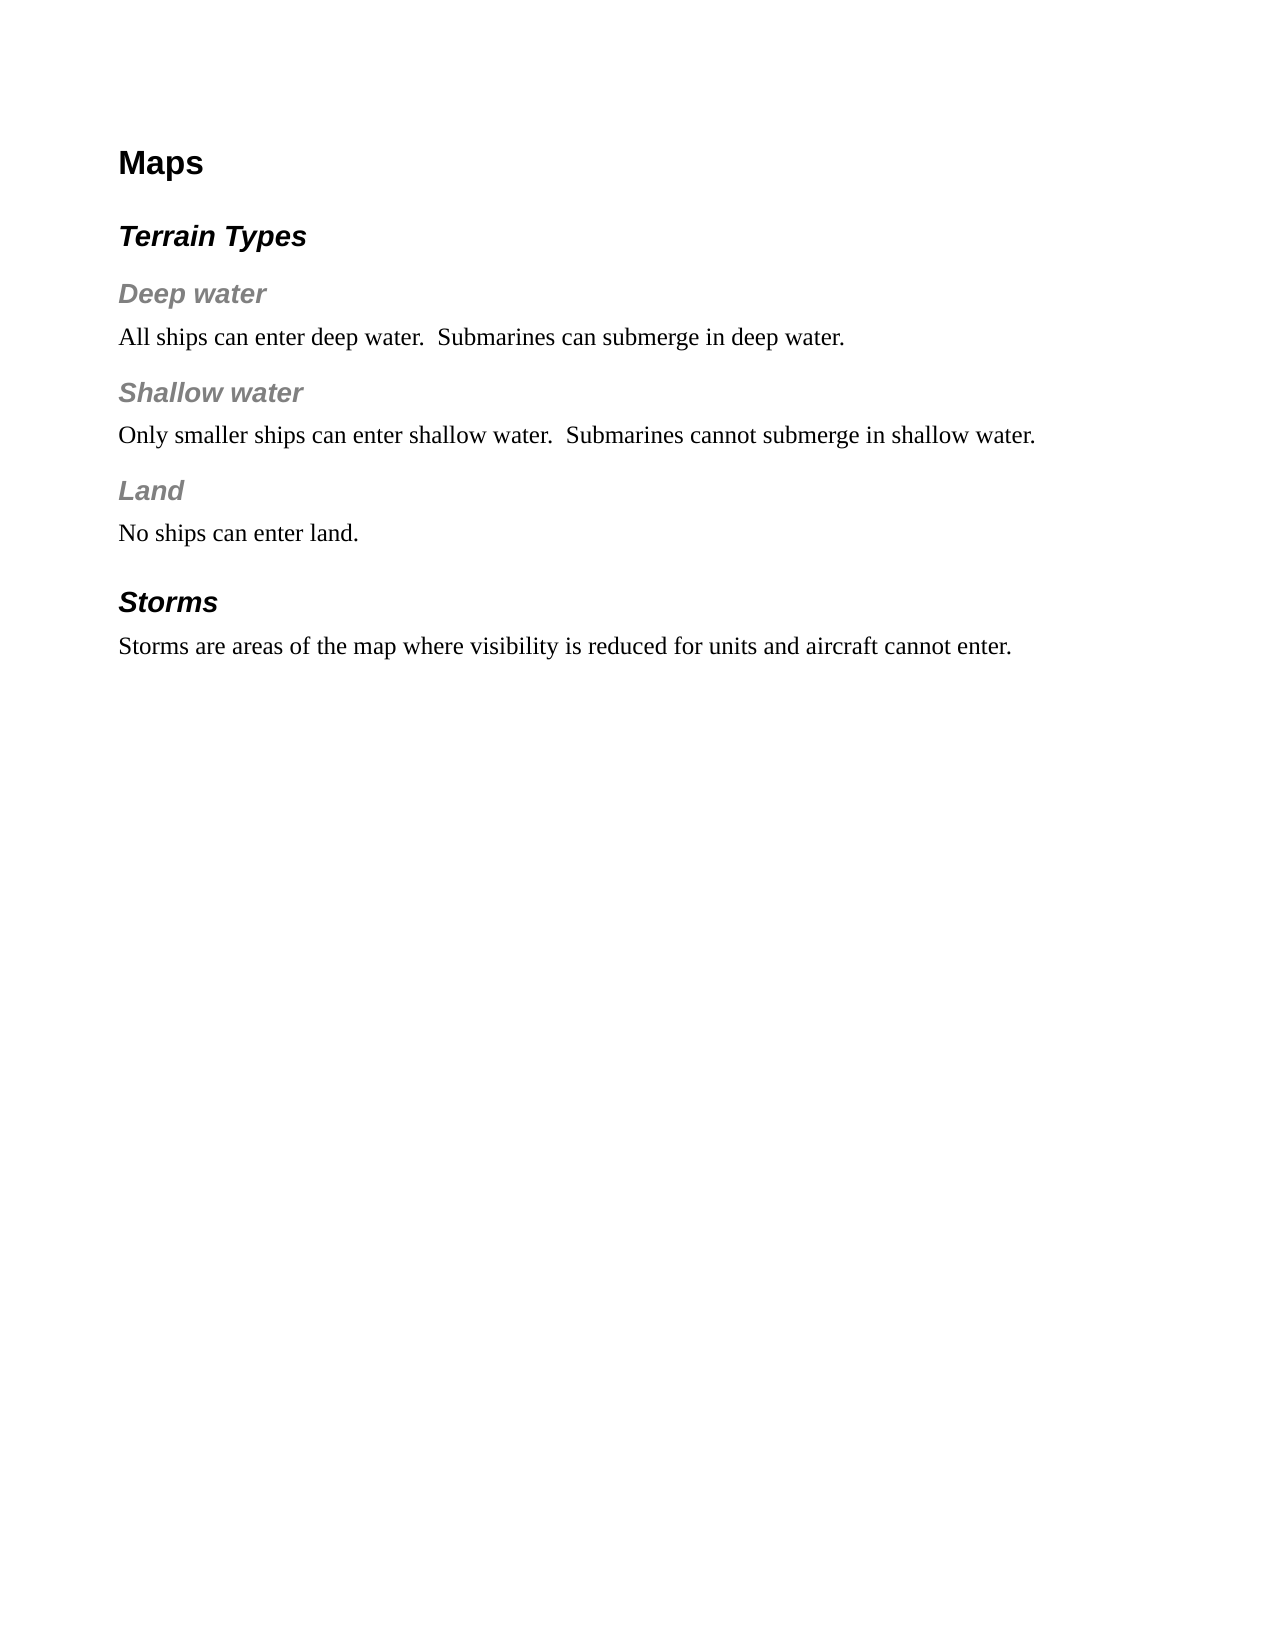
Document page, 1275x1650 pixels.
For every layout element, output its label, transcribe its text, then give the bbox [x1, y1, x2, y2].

subtitle Deep water [118, 278, 1157, 310]
subtitle Land [118, 474, 1157, 506]
subtitle Maps [118, 143, 1157, 182]
subtitle Shallow water [118, 376, 1157, 408]
text All ships can enter deep water. Submarines can submerge in deep water. [118, 322, 1157, 351]
text Only smaller ships can enter shallow water. Submarines cannot submerge in shallow water. [118, 420, 1157, 449]
subtitle Terrain Types [118, 219, 1157, 253]
subtitle Storms [118, 585, 1157, 618]
text No ships can enter land. [118, 518, 1157, 547]
text Storms are areas of the map where visibility is reduced for units and aircraft cannot enter. [118, 631, 1157, 659]
